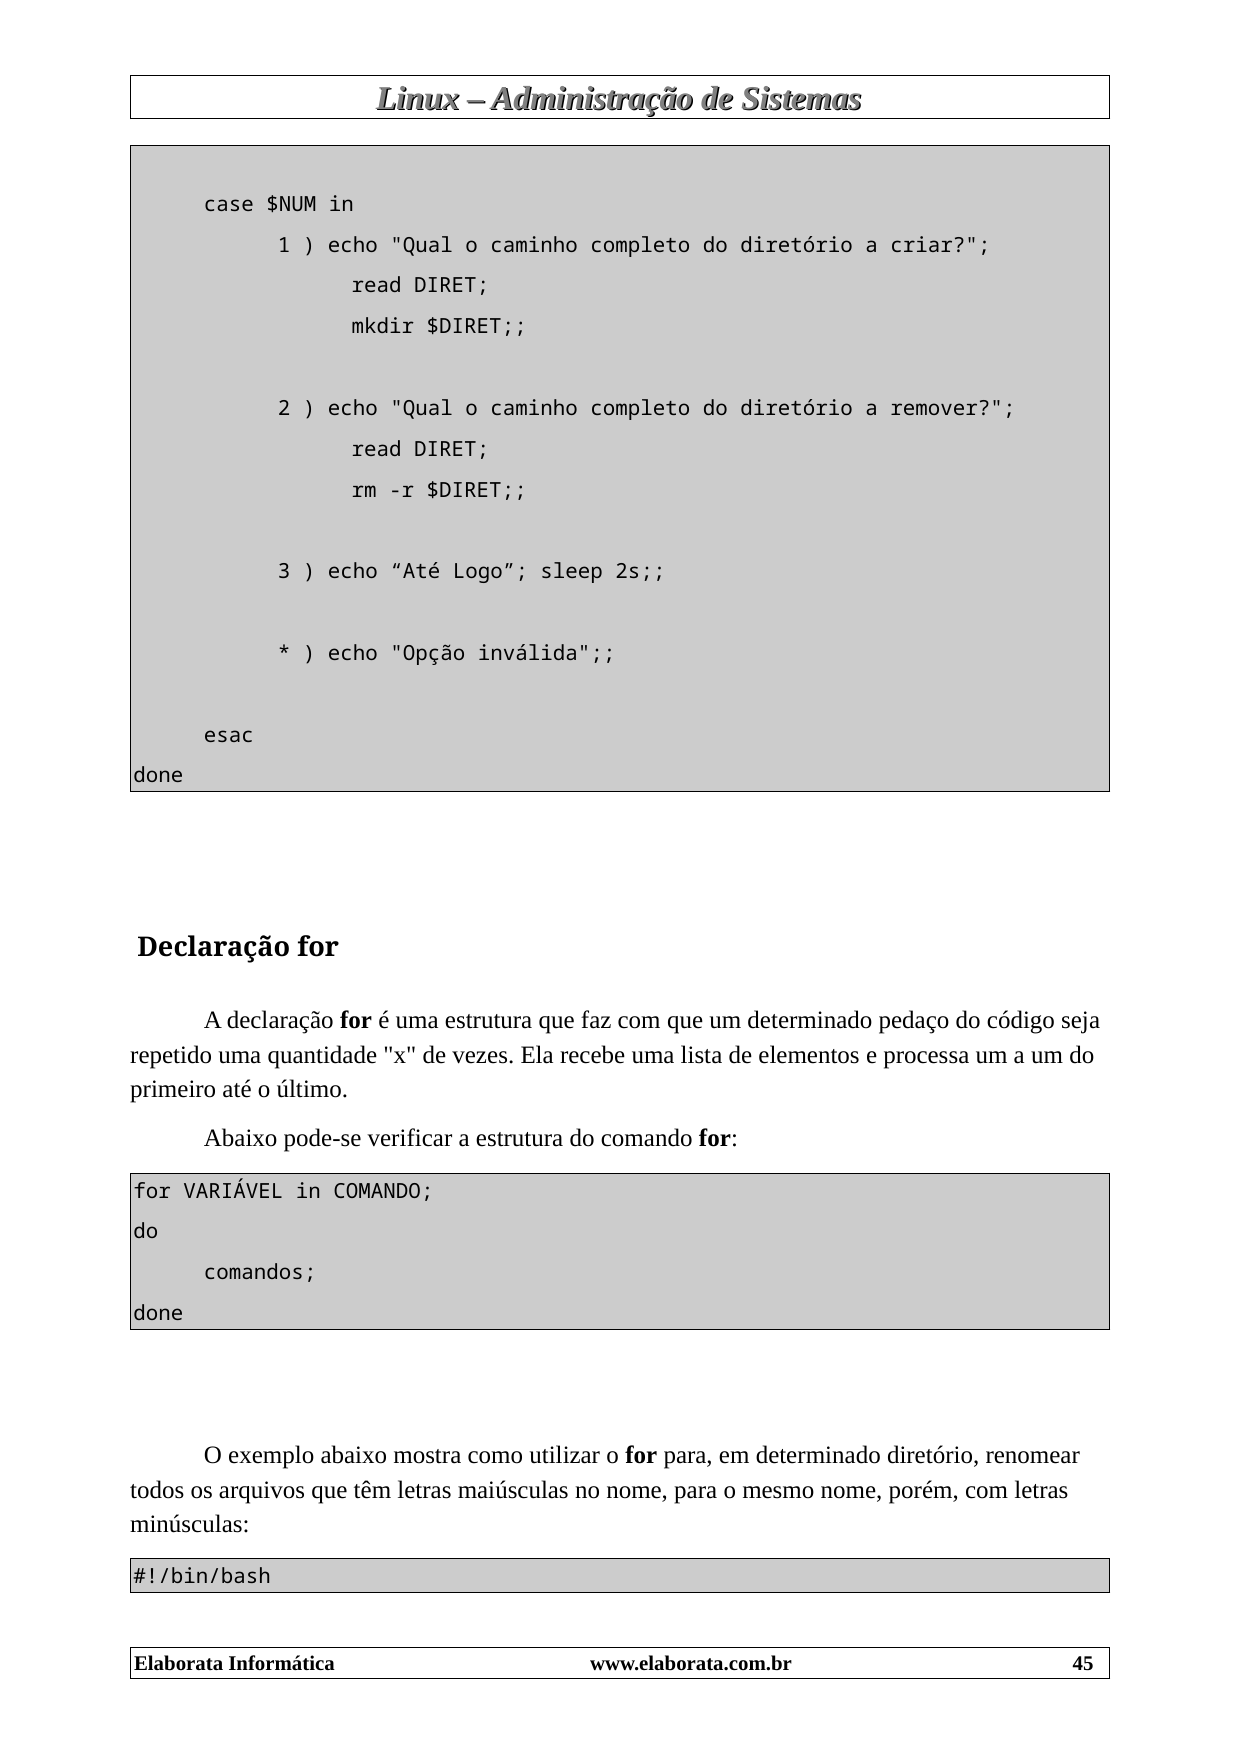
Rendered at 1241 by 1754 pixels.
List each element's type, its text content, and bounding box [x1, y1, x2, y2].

text A declaração for é uma estrutura que faz com que um determinado pedaço do código seja repetido uma quantidade "x" de vezes. Ela recebe uma lista de elementos e processa um a um do primeiro até o último. [130, 1006, 1110, 1103]
text rm -r $DIRET;; [131, 472, 1109, 503]
text 2 ) echo "Qual o caminho completo do diretório a remover?"; [131, 390, 1109, 422]
text #!/bin/bash [131, 1559, 1109, 1592]
text mkdir $DIRET;; [131, 308, 1109, 340]
text case $NUM in [131, 186, 1109, 217]
text Abaixo pode-se verificar a estrutura do comando for: [130, 1123, 1110, 1152]
text O exemplo abaixo mostra como utilizar o for para, em determinado diretório, renomear todos os arquivos que têm letras maiúsculas no nome, para o mesmo nome, porém, com letras minúsculas: [130, 1440, 1110, 1538]
text * ) echo "Opção inválida";; [131, 635, 1109, 667]
text 1 ) echo "Qual o caminho completo do diretório a criar?"; [131, 227, 1109, 258]
text for VARIÁVEL in COMANDO; [131, 1174, 1109, 1204]
subtitle Declaração for [130, 927, 1110, 964]
text 3 ) echo “Até Logo”; sleep 2s;; [131, 553, 1109, 585]
text done [131, 757, 1109, 791]
text read DIRET; [131, 431, 1109, 462]
text comandos; [131, 1254, 1109, 1286]
text read DIRET; [131, 267, 1109, 299]
text do [131, 1213, 1109, 1245]
text esac [131, 717, 1109, 748]
text done [131, 1295, 1109, 1329]
